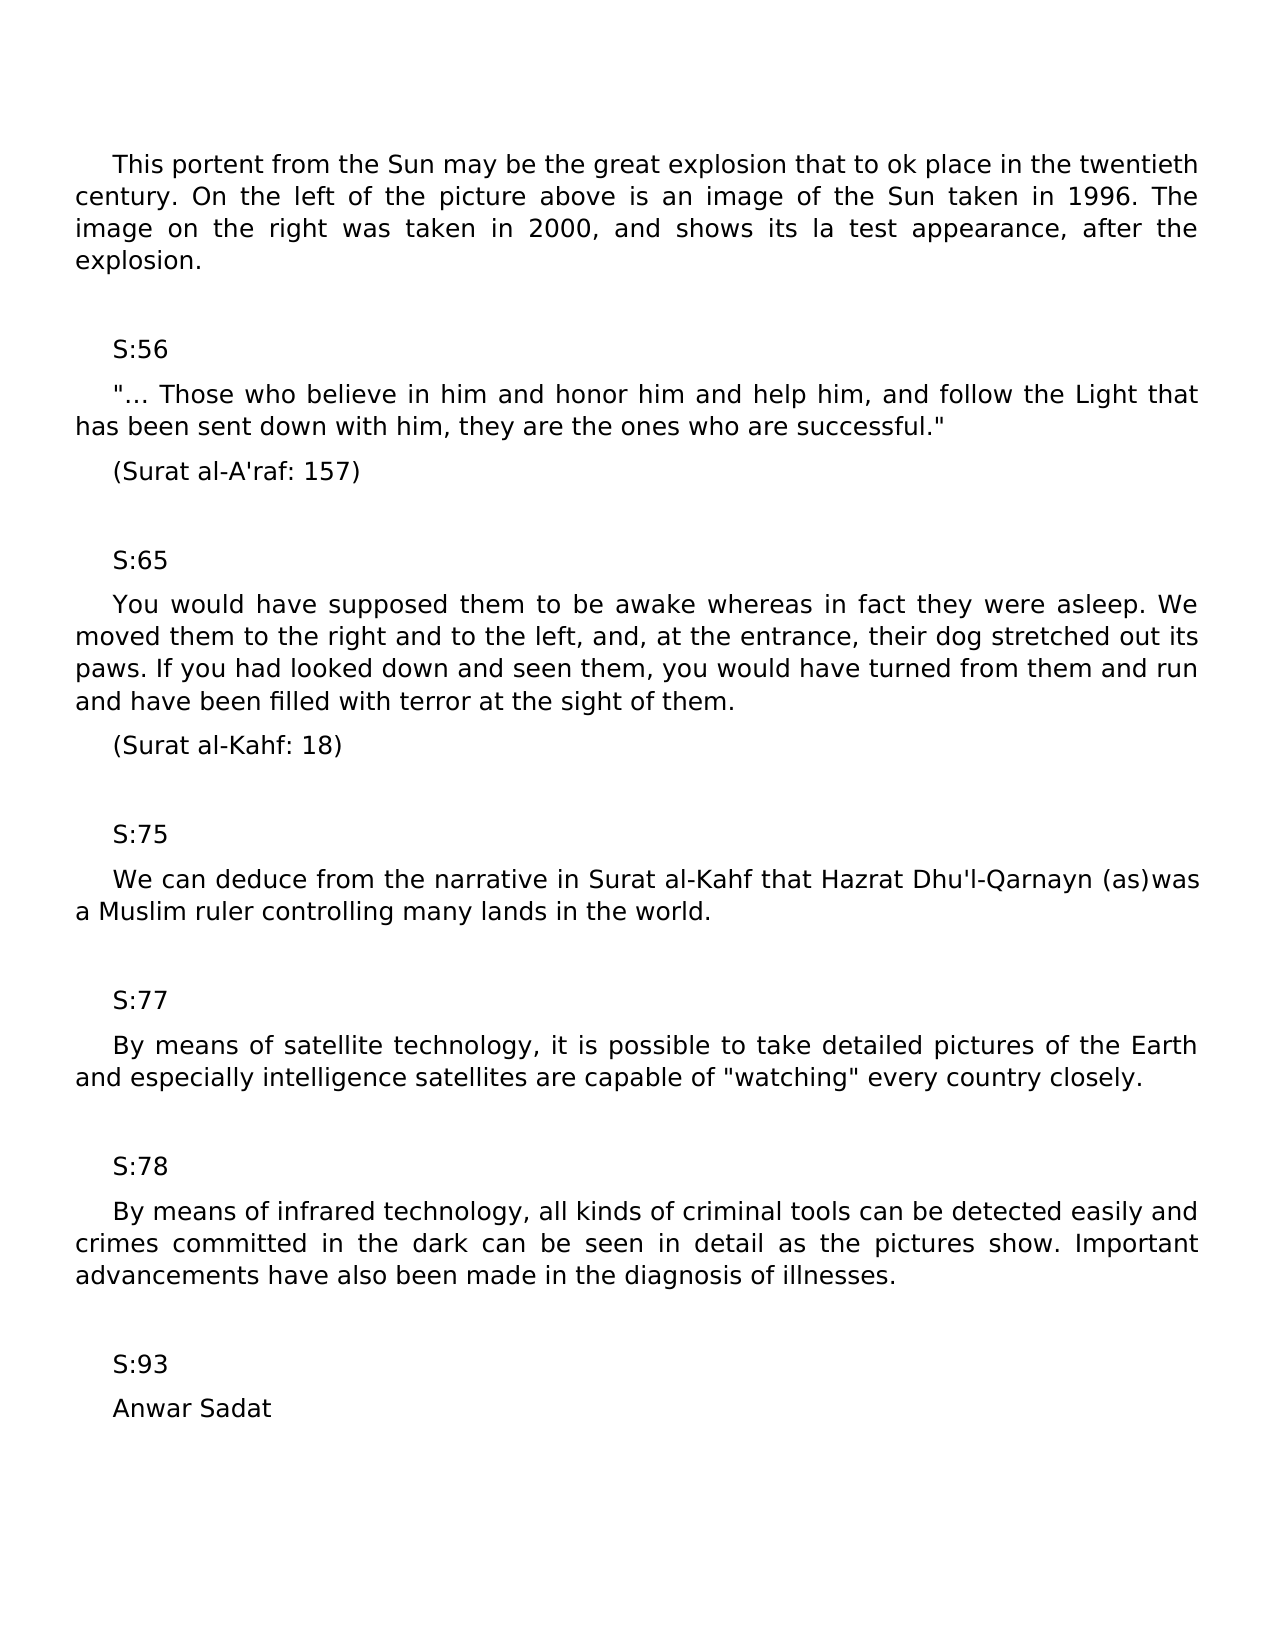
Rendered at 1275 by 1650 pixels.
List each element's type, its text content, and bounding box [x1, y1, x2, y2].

text S:65 [75, 546, 1200, 575]
text Anwar Sadat [75, 1394, 1200, 1424]
text (Surat al-A'raf: 157) [75, 457, 1200, 486]
text S:75 [75, 820, 1200, 849]
text This portent from the Sun may be the great explosion that to ok place in the twentieth century. On the left of the picture above is an image of the Sun taken in 1996. The image on the right was taken in 2000, and shows its la test appearance, after the explosion. [75, 150, 1200, 275]
text S:56 [75, 335, 1200, 364]
text By means of satellite technology, it is possible to take detailed pictures of the Earth and especially intelligence satellites are capable of "watching" every country closely. [75, 1031, 1200, 1092]
text S:77 [75, 986, 1200, 1015]
text (Surat al-Kahf: 18) [75, 731, 1200, 760]
text S:78 [75, 1152, 1200, 1181]
text S:93 [75, 1350, 1200, 1379]
text We can deduce from the narrative in Surat al-Kahf that Hazrat Dhu'l-Qarnayn (as)was a Muslim ruler controlling many lands in the world. [75, 865, 1200, 926]
text By means of infrared technology, all kinds of criminal tools can be detected easily and crimes committed in the dark can be seen in detail as the pictures show. Important advancements have also been made in the diagnosis of illnesses. [75, 1197, 1200, 1290]
text You would have supposed them to be awake whereas in fact they were asleep. We moved them to the right and to the left, and, at the entrance, their dog stretched out its paws. If you had looked down and seen them, you would have turned from them and run and have been filled with terror at the sight of them. [75, 590, 1200, 716]
text "… Those who believe in him and honor him and help him, and follow the Light that has been sent down with him, they are the ones who are successful." [75, 380, 1200, 441]
